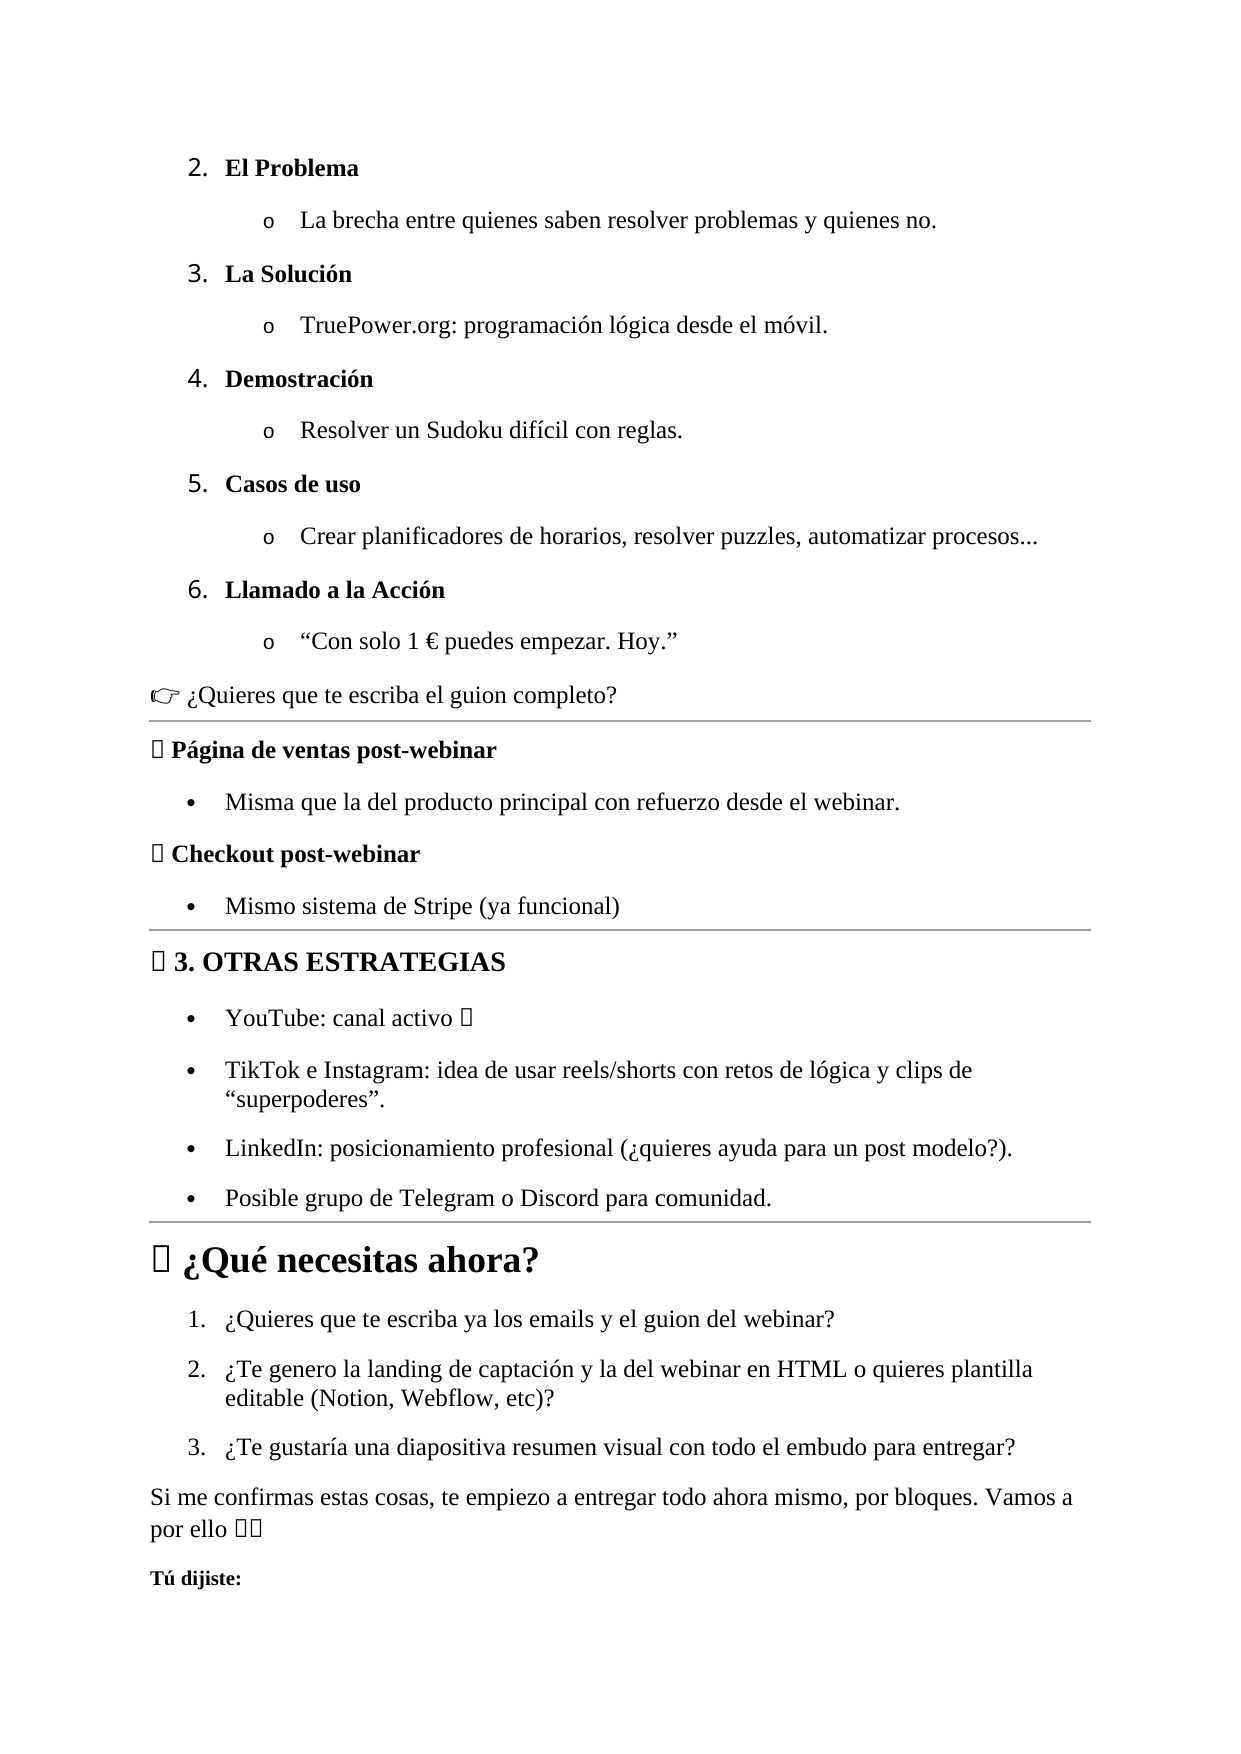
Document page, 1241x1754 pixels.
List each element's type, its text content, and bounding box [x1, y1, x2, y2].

list TruePower.org: programación lógica desde el móvil. [262, 310, 1090, 340]
list Posible grupo de Telegram o Discord para comunidad. [187, 1183, 1090, 1212]
list YouTube: canal activo ✅ [187, 1000, 1090, 1034]
list “Con solo 1 € puedes empezar. Hoy.” [262, 626, 1090, 656]
list Mismo sistema de Stripe (ya funcional) [187, 891, 1090, 920]
list ¿Quieres que te escriba ya los emails y el guion del webinar? [187, 1304, 1090, 1333]
list El Problema [187, 150, 1090, 184]
list Demostración [187, 361, 1090, 395]
text 👉 ¿Quieres que te escriba el guion completo? [150, 677, 1090, 711]
text Si me confirmas estas cosas, te empiezo a entregar todo ahora mismo, por bloques. Vamos a por ello 💪🚀 [150, 1482, 1090, 1545]
subtitle Tú dijiste: [150, 1566, 1090, 1590]
list La brecha entre quienes saben resolver problemas y quienes no. [262, 205, 1090, 234]
list Casos de uso [187, 466, 1090, 500]
list Crear planificadores de horarios, resolver puzzles, automatizar procesos... [262, 521, 1090, 550]
list Misma que la del producto principal con refuerzo desde el webinar. [187, 787, 1090, 815]
subtitle ✅ Página de ventas post-webinar [150, 732, 1090, 766]
list LinkedIn: posicionamiento profesional (¿quieres ayuda para un post modelo?). [187, 1133, 1090, 1162]
subtitle 🧩 ¿Qué necesitas ahora? [150, 1233, 1090, 1284]
list ¿Te genero la landing de captación y la del webinar en HTML o quieres plantilla editable (Notion, Webflow, etc)? [187, 1354, 1090, 1412]
list Resolver un Sudoku difícil con reglas. [262, 416, 1090, 445]
list ¿Te gustaría una diapositiva resumen visual con todo el embudo para entregar? [187, 1432, 1090, 1461]
list La Solución [187, 255, 1090, 289]
list TikTok e Instagram: idea de usar reels/shorts con retos de lógica y clips de “superpoderes”. [187, 1055, 1090, 1112]
subtitle ✅ Checkout post-webinar [150, 836, 1090, 870]
list Llamado a la Acción [187, 571, 1090, 605]
subtitle 🔹 3. OTRAS ESTRATEGIAS [150, 941, 1090, 979]
